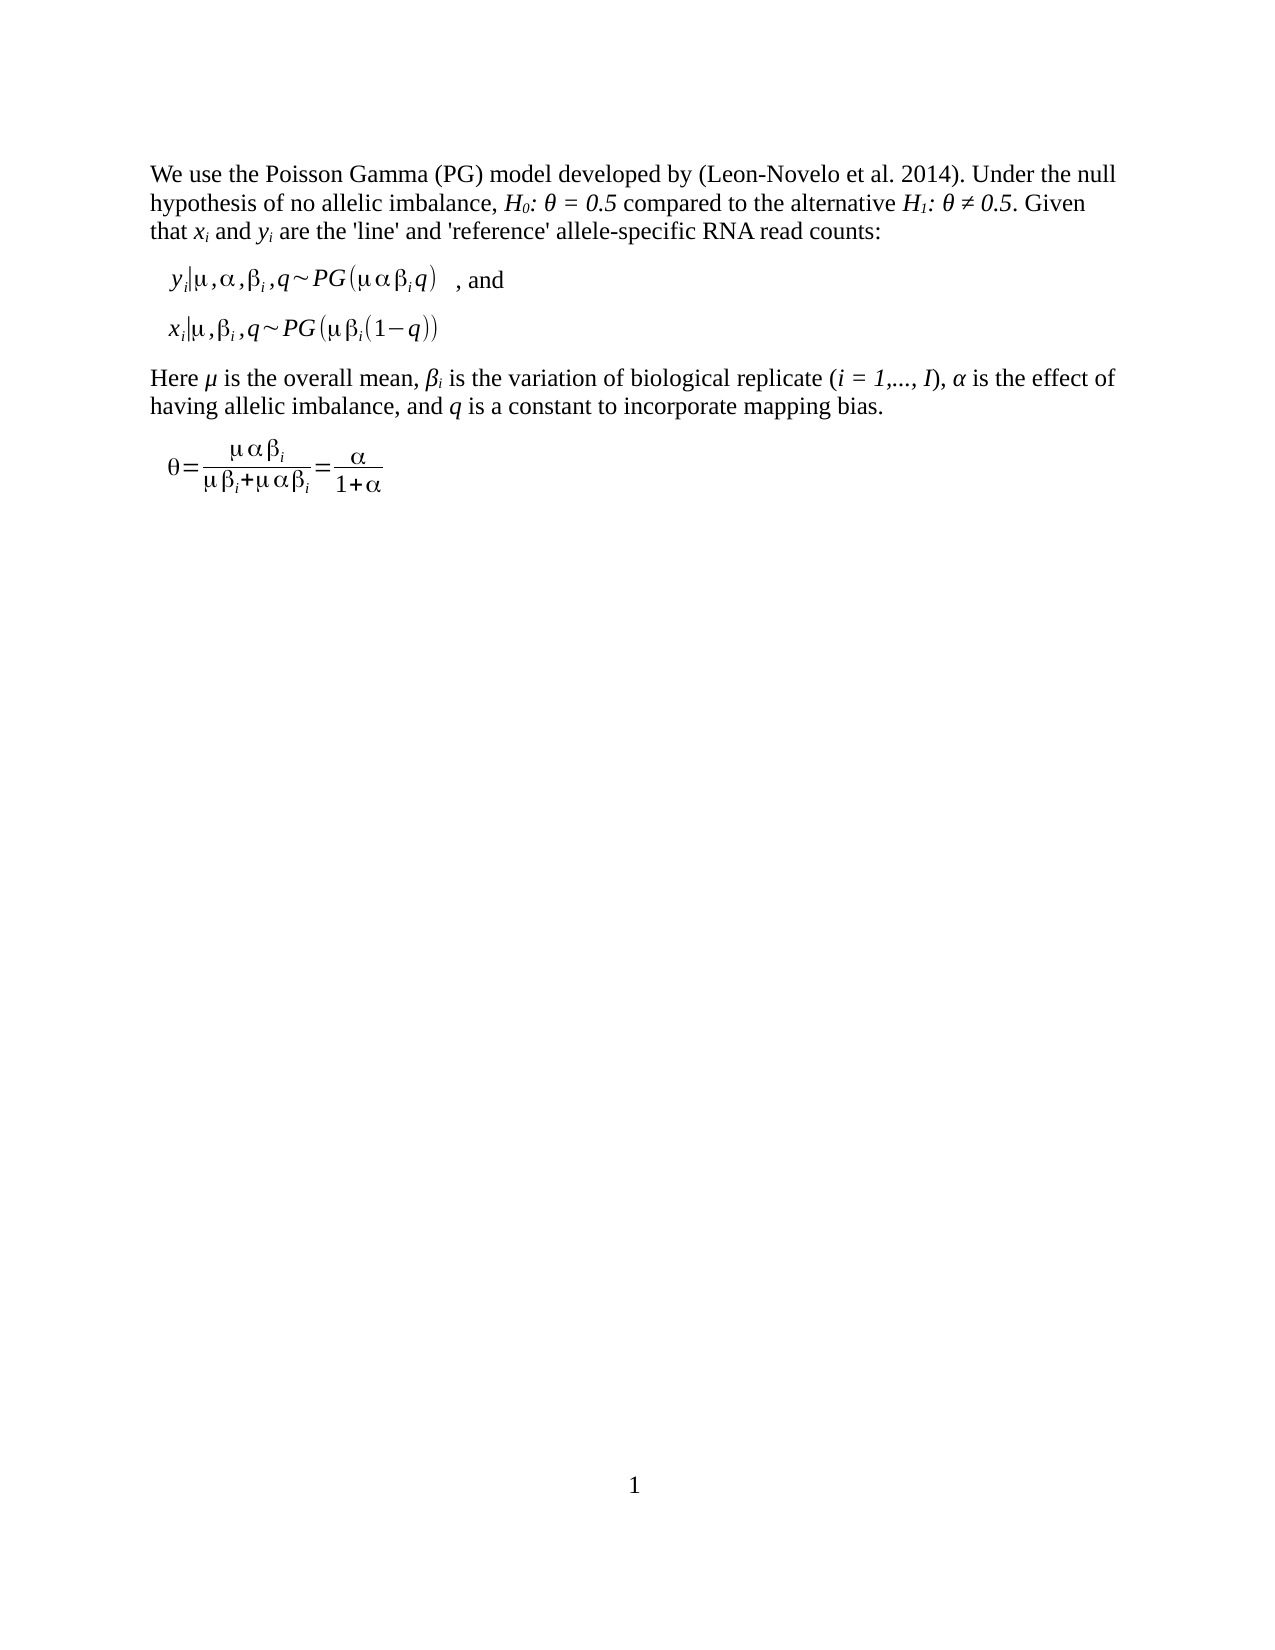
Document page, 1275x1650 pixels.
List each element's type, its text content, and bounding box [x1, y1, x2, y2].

text , and [150, 263, 1125, 295]
text Here μ is the overall mean, βi is the variation of biological replicate (i = 1,..., I), α is the effect of having allelic imbalance, and q is a constant to incorporate mapping bias. [150, 363, 1125, 420]
text We use the Poisson Gamma (PG) model developed by (Leon-Novelo et al. 2014). Under the null hypothesis of no allelic imbalance, H0: θ = 0.5 compared to the alternative H1: θ ≠ 0.5. Given that xi and yi are the 'line' and 'reference' allele-specific RNA read counts: [150, 159, 1125, 245]
